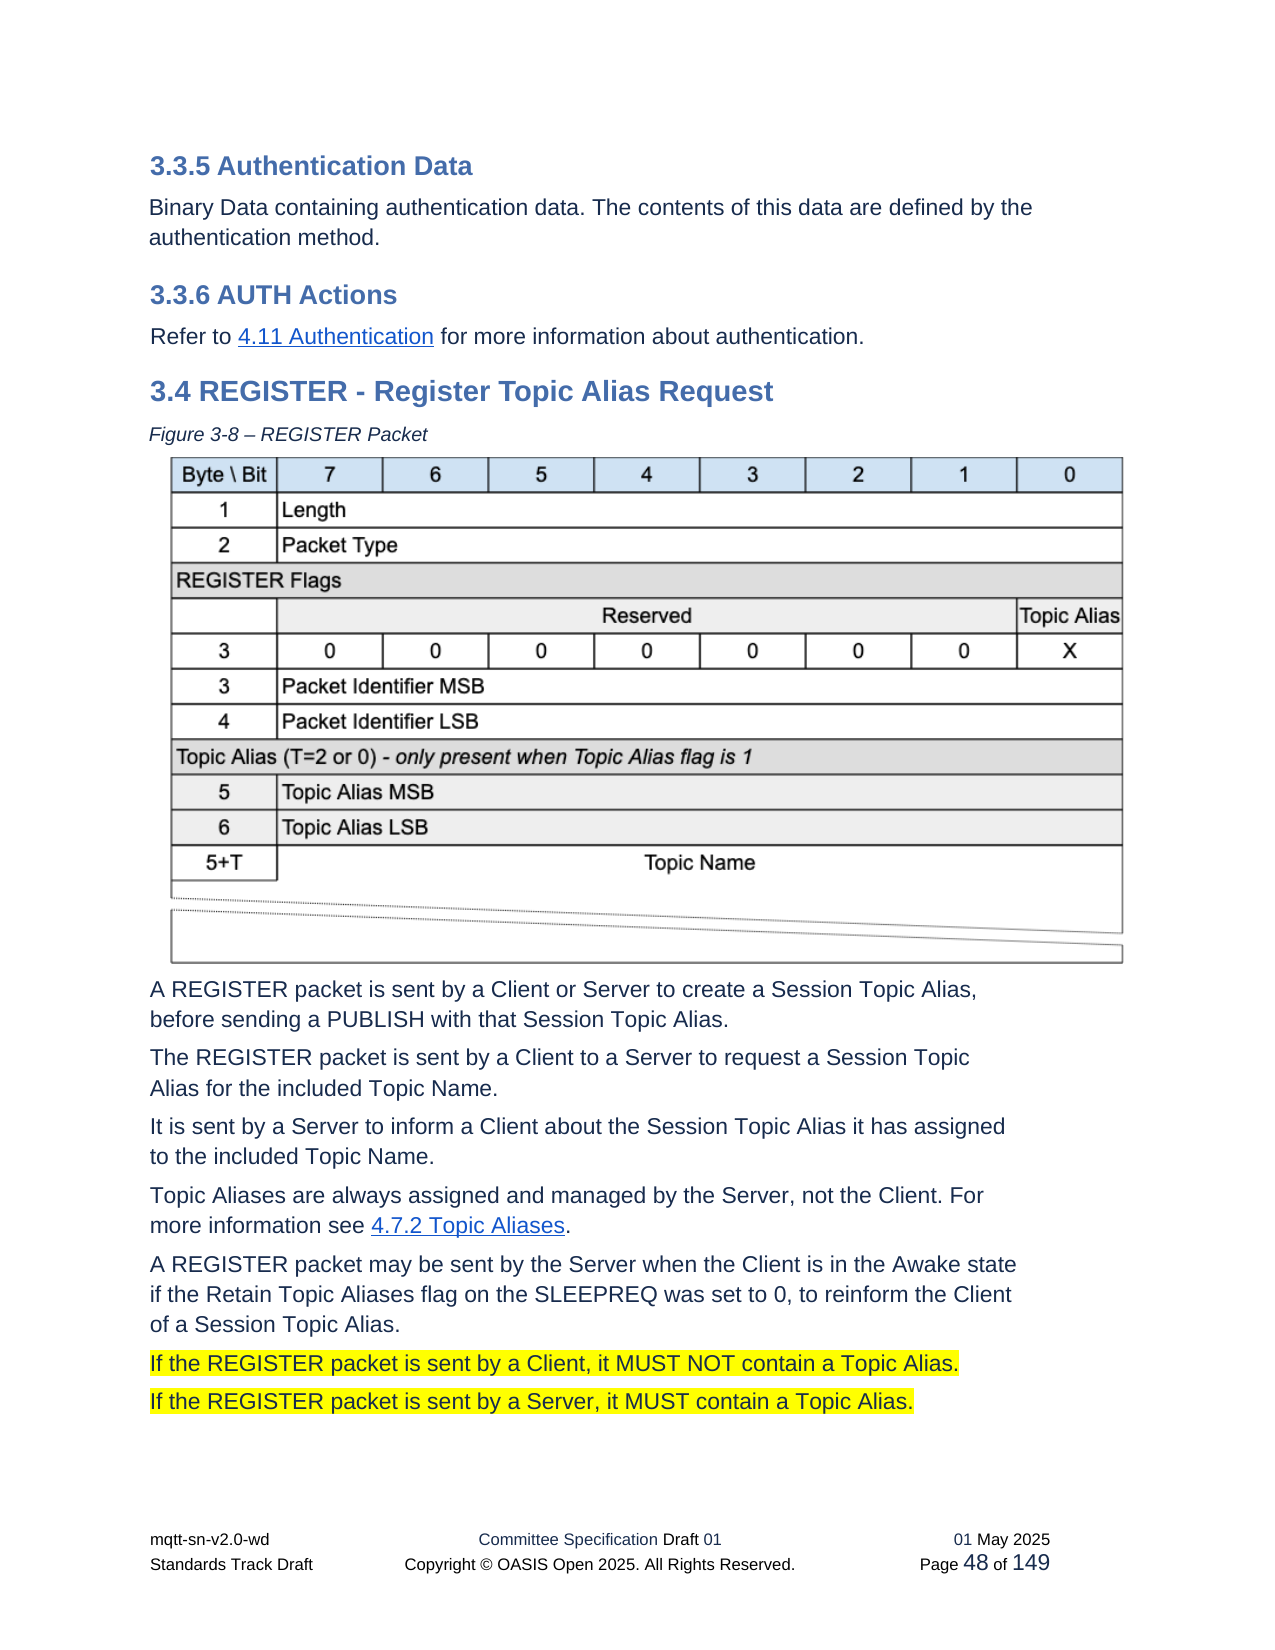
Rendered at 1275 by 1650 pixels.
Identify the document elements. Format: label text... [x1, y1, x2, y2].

text It is sent by a Server to inform a Client about the Session Topic Alias it has assigned to the included Topic Name. [149, 1113, 1022, 1169]
text The REGISTER packet is sent by a Client to a Server to request a Session Topic Alias for the included Topic Name. [149, 1044, 1022, 1101]
text Binary Data containing authentication data. The contents of this data are defined by the authentication method. [148, 194, 1124, 250]
text Topic Aliases are always assigned and managed by the Server, not the Client. For more information see 4.7.2 Topic Aliases. [149, 1182, 1022, 1238]
subtitle 3.3.6 AUTH Actions [150, 279, 1124, 310]
picture [148, 457, 1124, 964]
subtitle 3.3.5 Authentication Data [150, 150, 1124, 181]
text If the REGISTER packet is sent by a Client, it MUST NOT contain a Topic Alias. [149, 1349, 1022, 1376]
text Refer to 4.11 Authentication for more information about authentication. [150, 323, 1125, 349]
text A REGISTER packet is sent by a Client or Server to create a Session Topic Alias, before sending a PUBLISH with that Session Topic Alias. [149, 976, 1022, 1032]
text A REGISTER packet may be sent by the Server when the Client is in the Awake state if the Retain Topic Aliases flag on the SLEEPREQ was set to 0, to reinform the Client of a Session Topic Alias. [149, 1251, 1022, 1337]
text Figure 3-8 – REGISTER Packet [148, 423, 1124, 445]
subtitle 3.4 REGISTER - Register Topic Alias Request [150, 374, 1124, 408]
text If the REGISTER packet is sent by a Server, it MUST contain a Topic Alias. [149, 1388, 1022, 1414]
